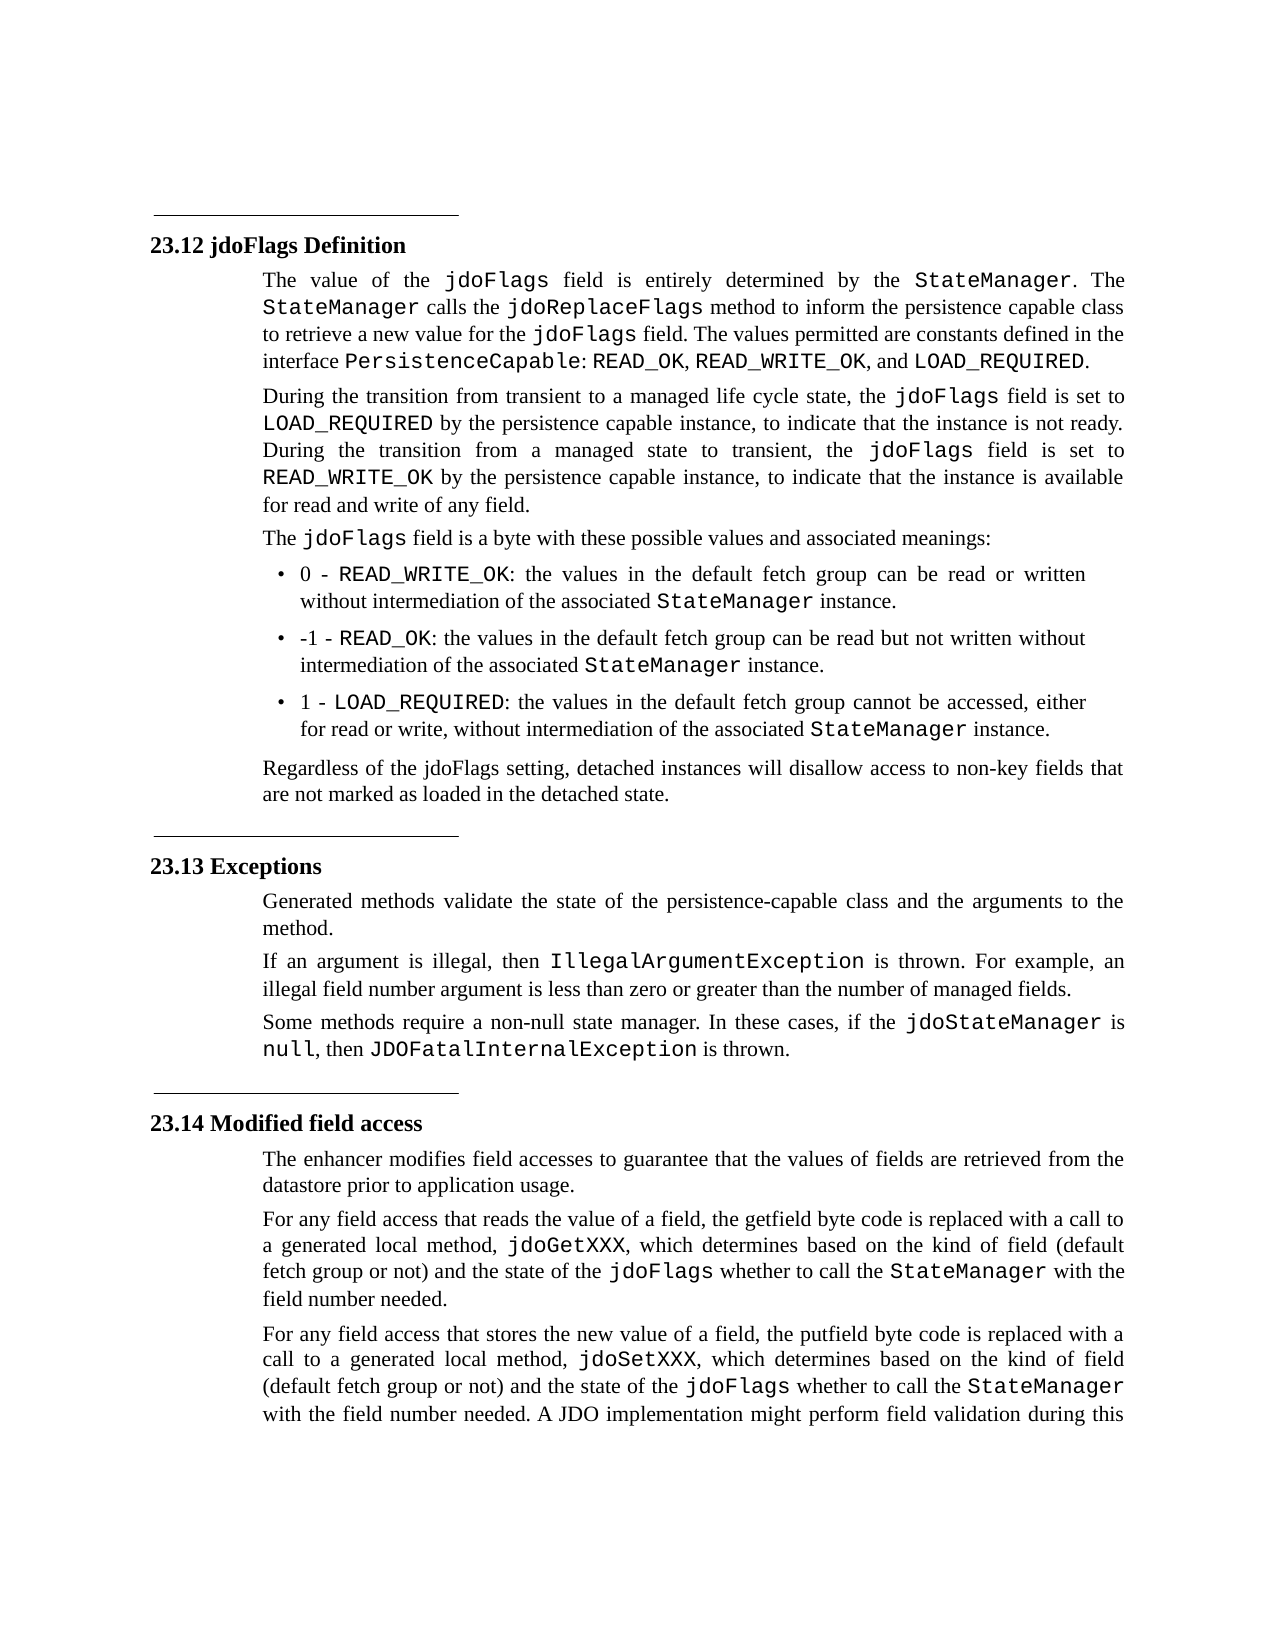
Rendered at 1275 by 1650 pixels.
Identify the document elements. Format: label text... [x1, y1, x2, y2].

text A.For any field access that reads the value of a field, the getfield byte code is replaced with a call to a generated local method, jdoGetXXX], which determines based on the kind of field (default fetch group or not) and the state of the jdoFlags whether to call the StateManager with the field number needed. [262, 1206, 1125, 1312]
text The jdoFlags field is a byte with these possible values and associated meanings: [262, 525, 1125, 552]
text Regardless of the jdoFlags setting, detached instances will disallow access to non-key fields that are not marked as loaded in the detached state. [262, 754, 1125, 806]
subtitle Exceptions [150, 852, 1125, 879]
text Generated methods validate the state of the persistence-capable class and the arguments to the method. [262, 888, 1125, 940]
text If an argument is illegal, then IllegalArgumentException is thrown. For example, an illegal field number argument is less than zero or greater than the number of managed fields. [262, 948, 1125, 1001]
subtitle Modified field access [150, 1109, 1125, 1137]
text • -1 - READ_OK: the values in the default fetch group can be read but not written without intermediation of the associated StateManager instance. [277, 625, 1087, 679]
text B.[For any field access that stores the new value of a field, the putfield byte code is replaced with a call to a generated local method, jdoSetXXX], which determines based on the kind of field (default fetch group or not) and the state of the jdoFlags whether to call the StateManager with the field number needed. A JDO implementation might perform field validation during this operation and might throw a JDOUserException if the value of the field does not meet the criterion. [262, 1320, 1125, 1426]
text A20.13-1 [The enhancer modifies field accesses to guarantee that the values of fields are retrieved from the datastore prior to application usage. [262, 1145, 1125, 1197]
text • 1 - LOAD_REQUIRED: the values in the default fetch group cannot be accessed, either for read or write, without intermediation of the associated StateManager instance. [277, 689, 1087, 743]
text • 0 - READ_WRITE_OK: the values in the default fetch group can be read or written without intermediation of the associated StateManager instance. [277, 561, 1087, 614]
text Some methods require a non-null state manager. In these cases, if the jdoStateManager is null, then JDOFatalInternalException is thrown. [262, 1009, 1125, 1063]
text During the transition from transient to a managed life cycle state, the jdoFlags field is set to LOAD_REQUIRED by the persistence capable instance, to indicate that the instance is not ready. During the transition from a managed state to transient, the jdoFlags field is set to READ_WRITE_OK by the persistence capable instance, to indicate that the instance is available for read and write of any field. [262, 383, 1125, 517]
text The value of the jdoFlags field is entirely determined by the StateManager. The StateManager calls the jdoReplaceFlags method to inform the persistence capable class to retrieve a new value for the jdoFlags field. The values permitted are constants defined in the interface PersistenceCapable: READ_OK, READ_WRITE_OK, and LOAD_REQUIRED. [262, 267, 1125, 375]
subtitle jdoFlags Definition [150, 231, 1125, 258]
